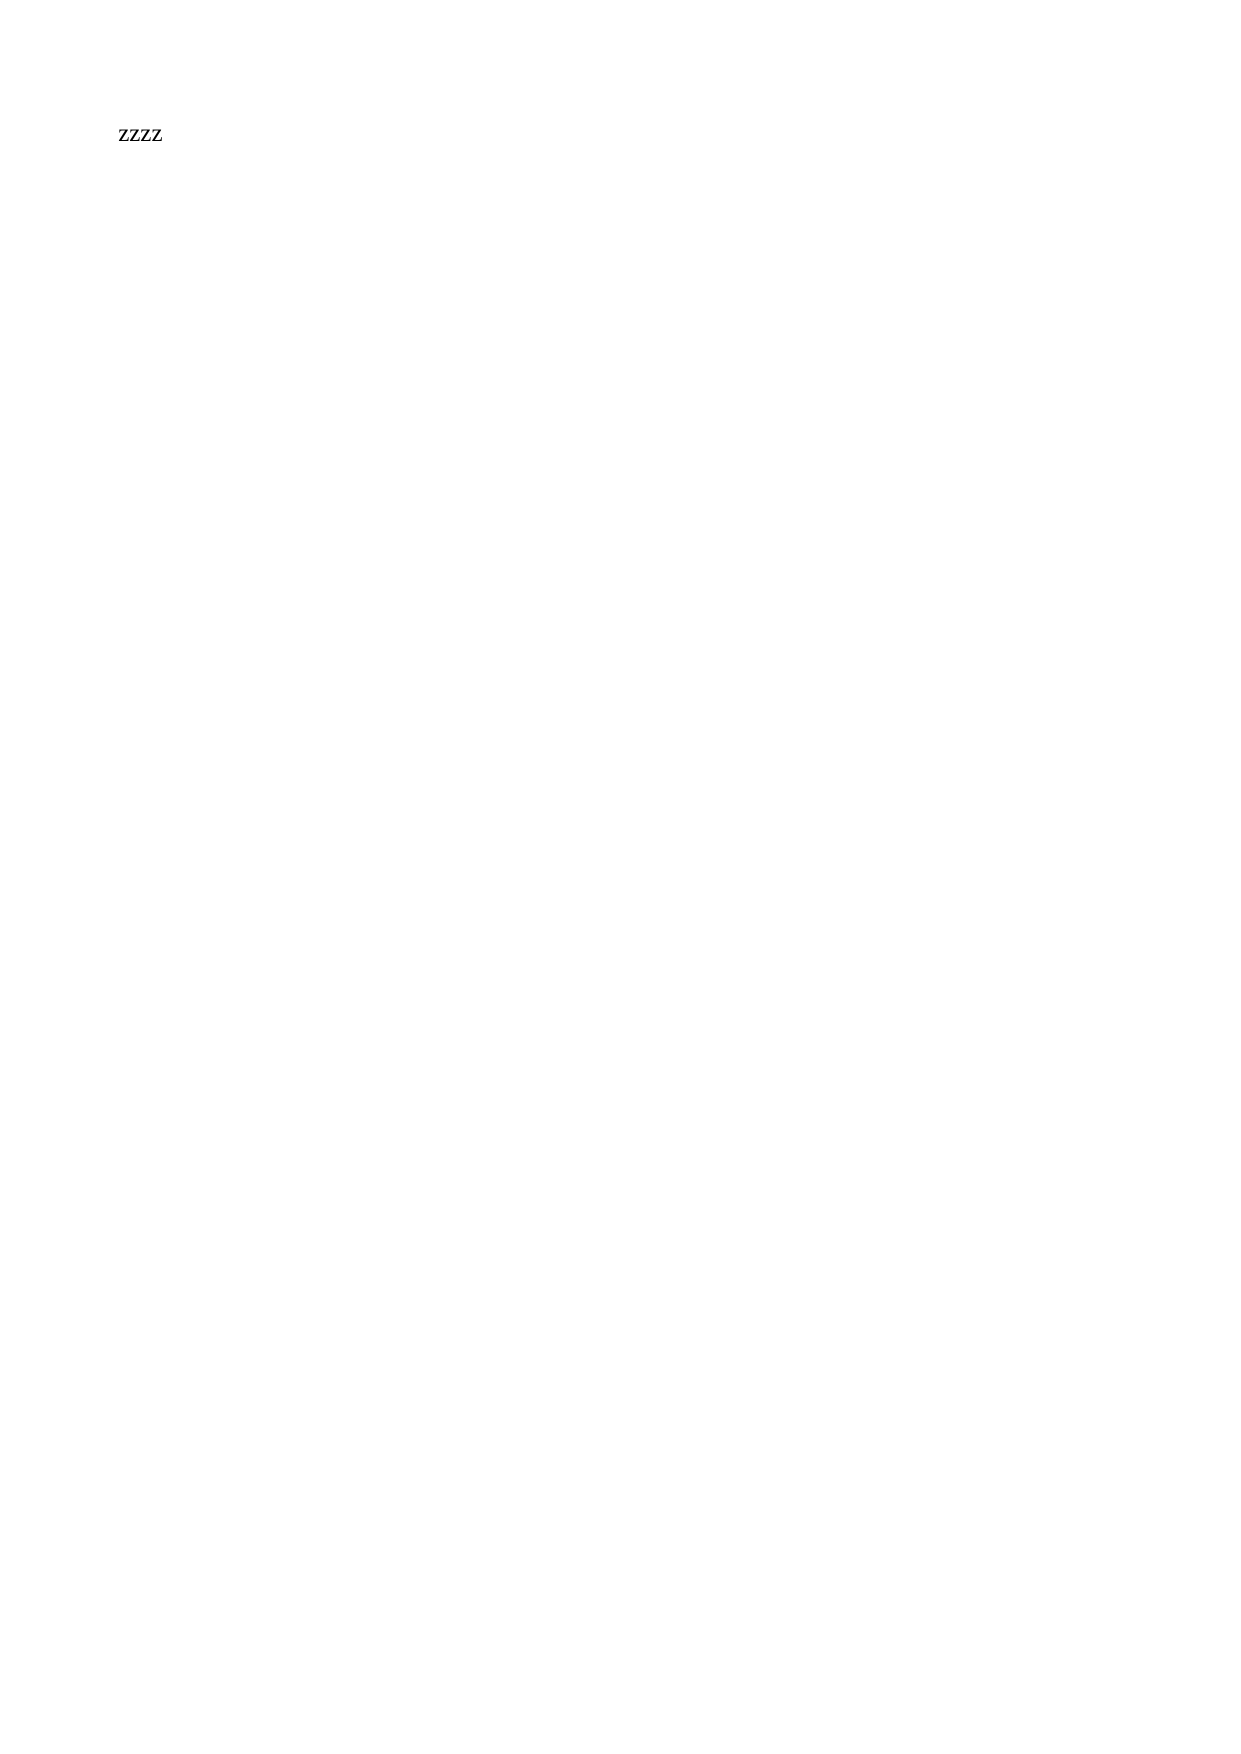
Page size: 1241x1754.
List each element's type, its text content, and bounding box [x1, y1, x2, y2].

text zzzz [118, 118, 1122, 147]
